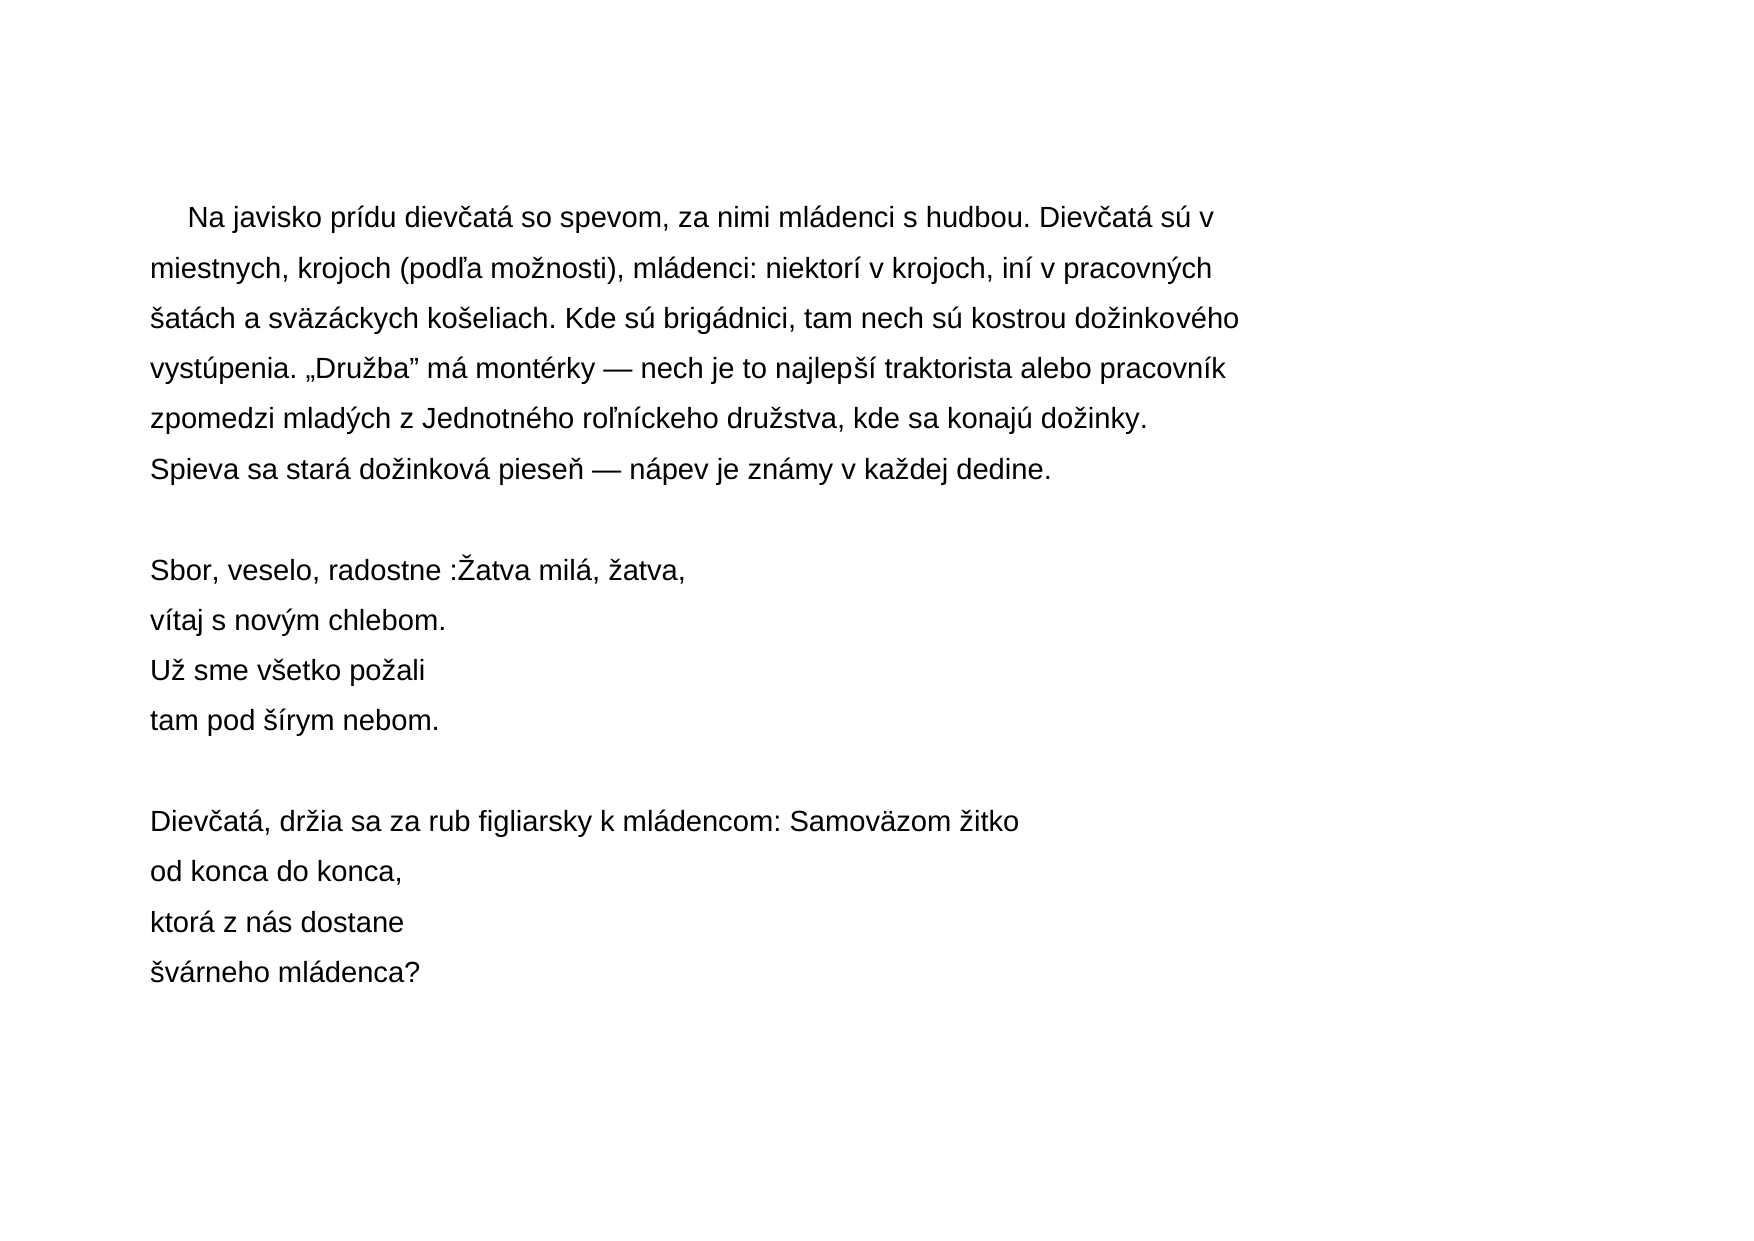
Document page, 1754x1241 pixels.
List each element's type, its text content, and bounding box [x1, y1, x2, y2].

text vítaj s novým chlebom. [150, 603, 1242, 636]
text tam pod šírym nebom. [150, 703, 1242, 737]
text Sbor, veselo, radostne :Žatva milá, žatva, [150, 552, 1242, 586]
text od konca do konca, [150, 854, 1242, 888]
text ktorá z nás dostane [150, 905, 1242, 938]
text Dievčatá, držia sa za rub figliarsky k mládencom: Samoväzom žitko [150, 804, 1242, 838]
text Na javisko prídu dievčatá so spevom, za nimi mládenci s hudbou. Dievčatá sú v miestnych, krojoch (podľa možnosti), mládenci: niektorí v krojoch, iní v pracovných šatách a sväzáckych košeliach. Kde sú brigádnici, tam nech sú kostrou dožinko­vého vystúpenia. „Družba” má montérky — nech je to najlep­ší traktorista alebo pracovník zpomedzi mladých z Jednotného roľníckeho družstva, kde sa konajú dožinky. Spieva sa stará dožinková pieseň — nápev je známy v každej dedine. [150, 200, 1242, 485]
text Už sme všetko požali [150, 653, 1242, 687]
text švárneho mládenca? [150, 955, 1242, 988]
